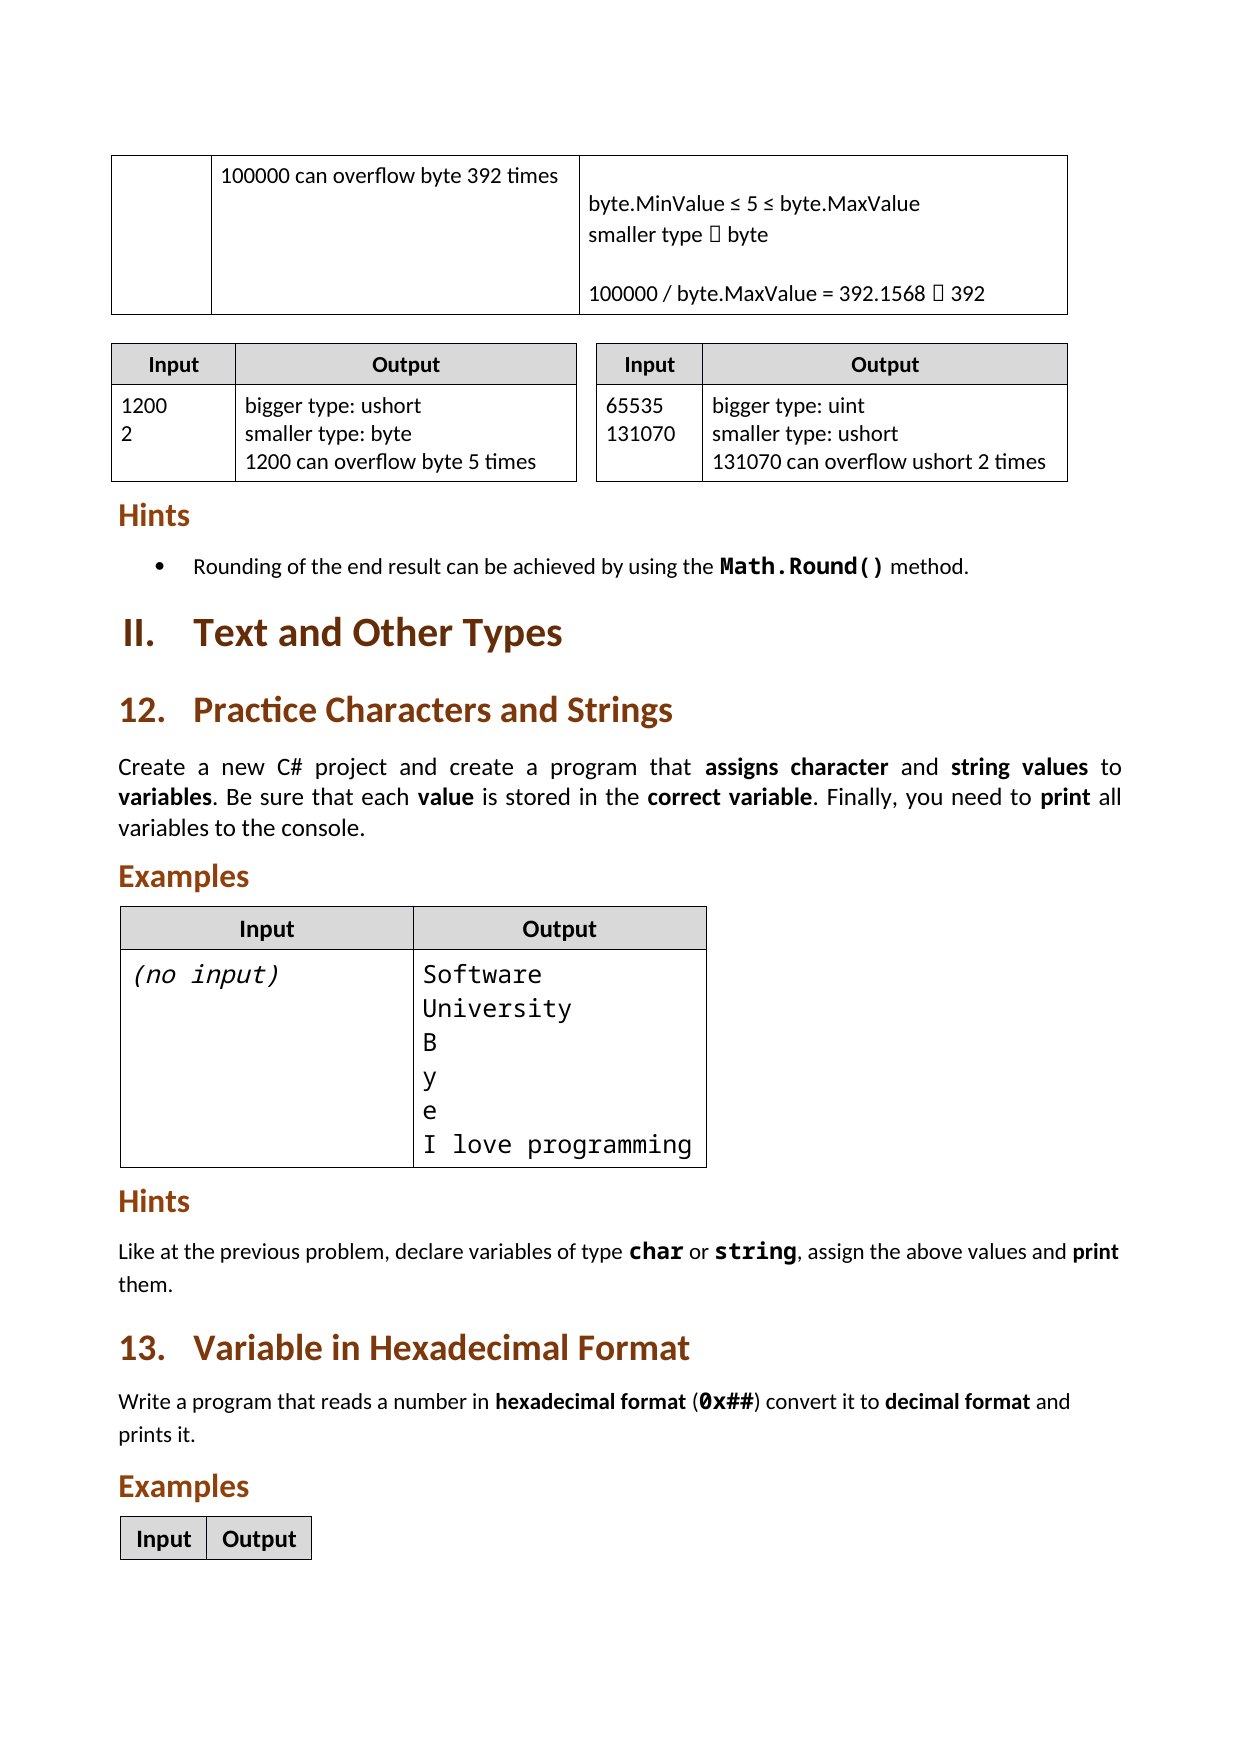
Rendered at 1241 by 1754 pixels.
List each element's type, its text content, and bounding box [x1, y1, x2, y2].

text Create a new C# project and create a program that assigns character and string values to variables. Be sure that each value is stored in the correct variable. Finally, you need to print all variables to the console. [118, 751, 1122, 842]
table_header Input [112, 344, 235, 384]
table_cell 1200 2 [112, 385, 235, 481]
table_header Input [121, 907, 413, 949]
table_header Input [121, 1517, 206, 1559]
table_cell (no input) [121, 950, 413, 1167]
subtitle Hints [118, 494, 1122, 535]
table_header Output [236, 344, 576, 384]
subtitle Examples [118, 1465, 1122, 1506]
subtitle Hints [118, 1180, 1122, 1221]
list Rounding of the end result can be achieved by using the Math.Round() method. [156, 549, 1122, 581]
table_header [577, 343, 596, 481]
subtitle Examples [118, 855, 1122, 896]
subtitle Variable in Hexadecimal Format [118, 1324, 1122, 1369]
table_header Output [414, 907, 706, 949]
table_cell Software University B y e I love programming [414, 950, 706, 1167]
table_cell 100000 can overflow byte 392 times [212, 156, 579, 314]
table_cell bigger type: ushort smaller type: byte 1200 can overflow byte 5 times [236, 385, 576, 481]
subtitle Practice Characters and Strings [118, 686, 1122, 731]
table_cell bigger type: uint smaller type: ushort 131070 can overflow ushort 2 times [703, 385, 1067, 481]
subtitle Text and Other Types [156, 606, 1122, 657]
text Write a program that reads a number in hexadecimal format (0x##) convert it to decimal format and prints it. [118, 1385, 1122, 1448]
table_header Input [597, 344, 702, 384]
text Like at the previous problem, declare variables of type char or string, assign the above values and print them. [118, 1235, 1122, 1299]
table_cell byte.MinValue ≤ 5 ≤ byte.MaxValue smaller type  byte 100000 / byte.MaxValue = 392.1568  392 [580, 156, 1067, 314]
table_cell [112, 156, 211, 314]
table_header Output [703, 344, 1067, 384]
table_header Output [207, 1517, 311, 1559]
table_cell 65535 131070 [597, 385, 702, 481]
